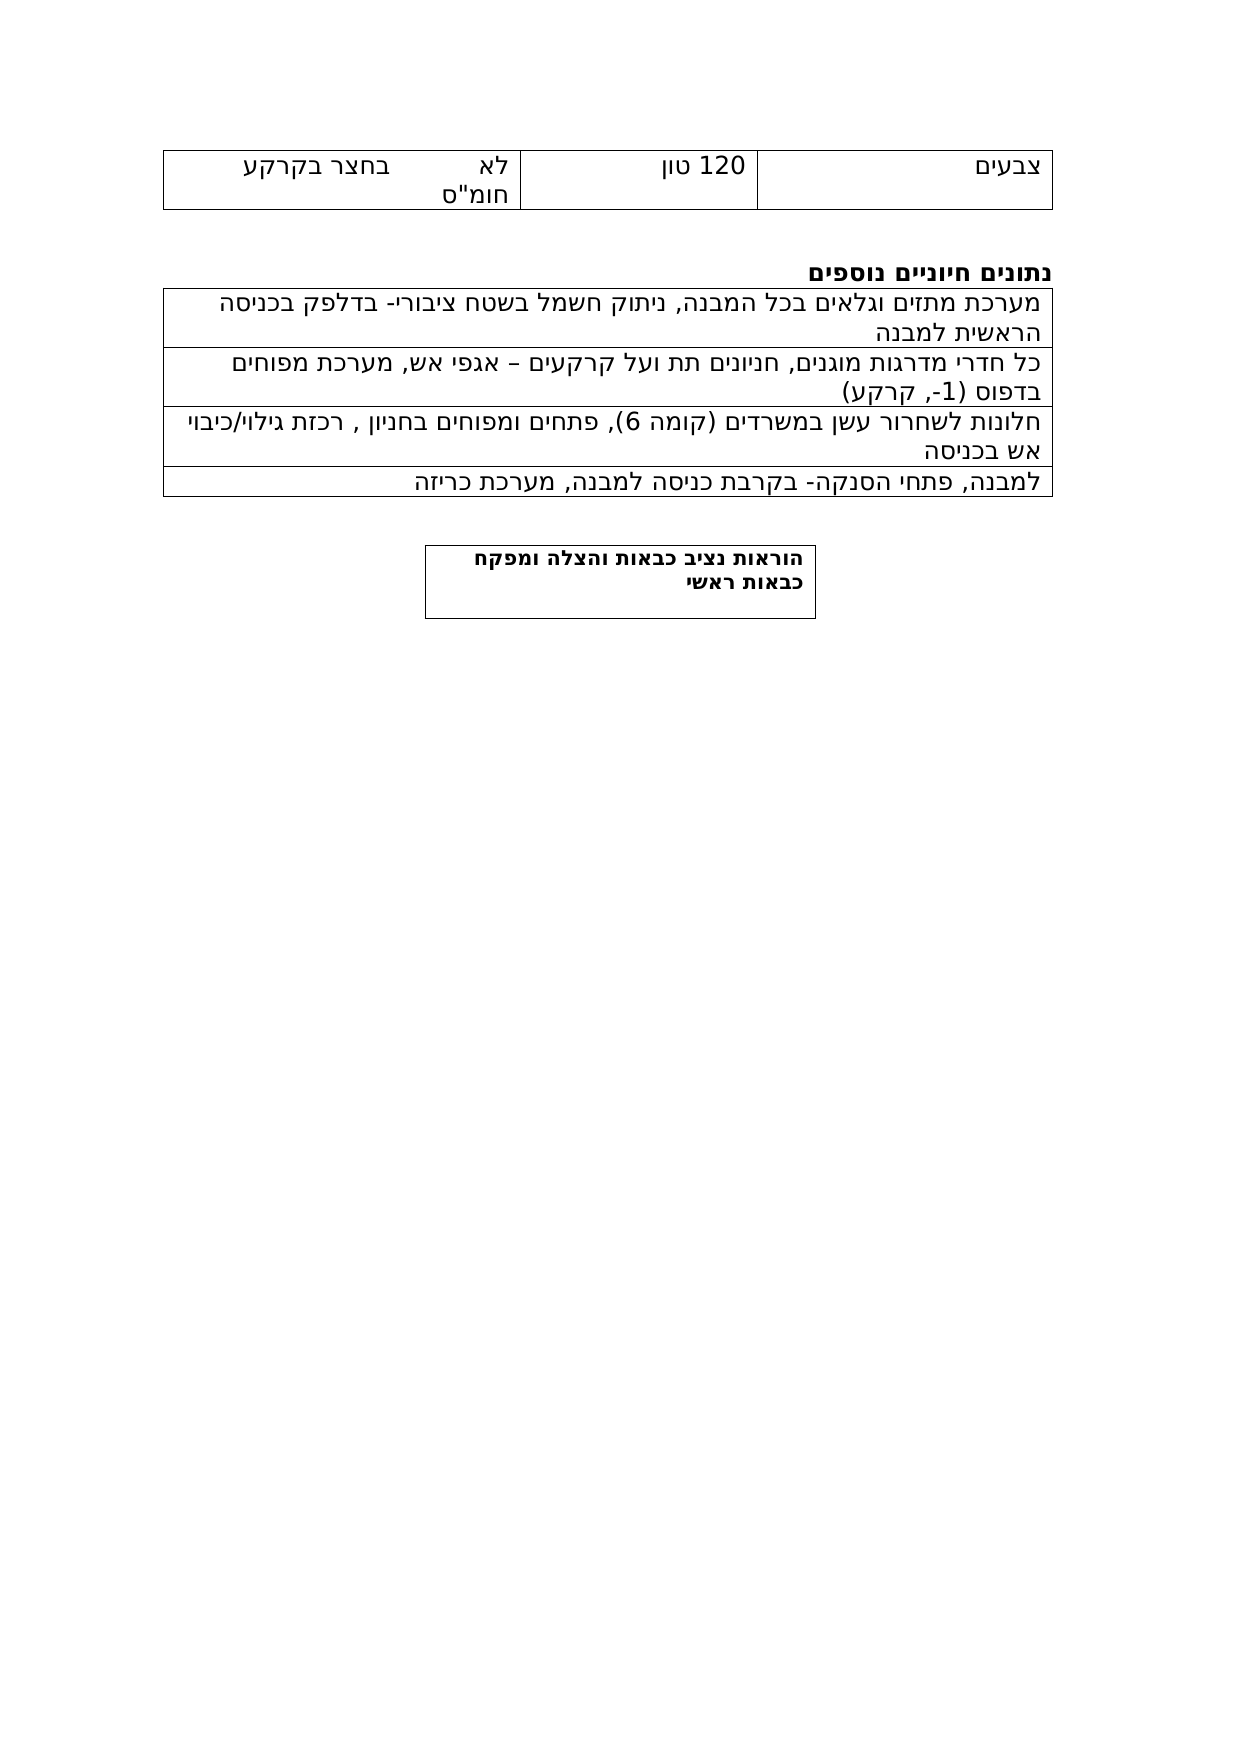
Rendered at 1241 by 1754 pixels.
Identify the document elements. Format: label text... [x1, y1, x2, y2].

table_cell חלונות לשחרור עשן במשרדים (קומה 6), פתחים ומפוחים בחניון , רכזת גילוי/כיבוי אש בכניסה [164, 407, 1052, 466]
text נתונים חיוניים נוספים [187, 258, 1053, 287]
table_cell כל חדרי מדרגות מוגנים, חניונים תת ועל קרקעים – אגפי אש, מערכת מפוחים בדפוס (1-, קרקע) [164, 348, 1052, 406]
table_cell [758, 151, 875, 209]
table_cell צבעים [875, 151, 1052, 209]
table_cell לא חומ"ס [401, 151, 520, 209]
table_header מערכת מתזים וגלאים בכל המבנה, ניתוק חשמל בשטח ציבורי- בדלפק בכניסה הראשית למבנה [164, 289, 1052, 347]
table_cell בחצר בקרקע [164, 151, 401, 209]
table_cell 120 טון [521, 151, 757, 209]
table_cell למבנה, פתחי הסנקה- בקרבת כניסה למבנה, מערכת כריזה [164, 467, 1052, 496]
table_header הוראות נציב כבאות והצלה ומפקח כבאות ראשי [426, 546, 815, 618]
